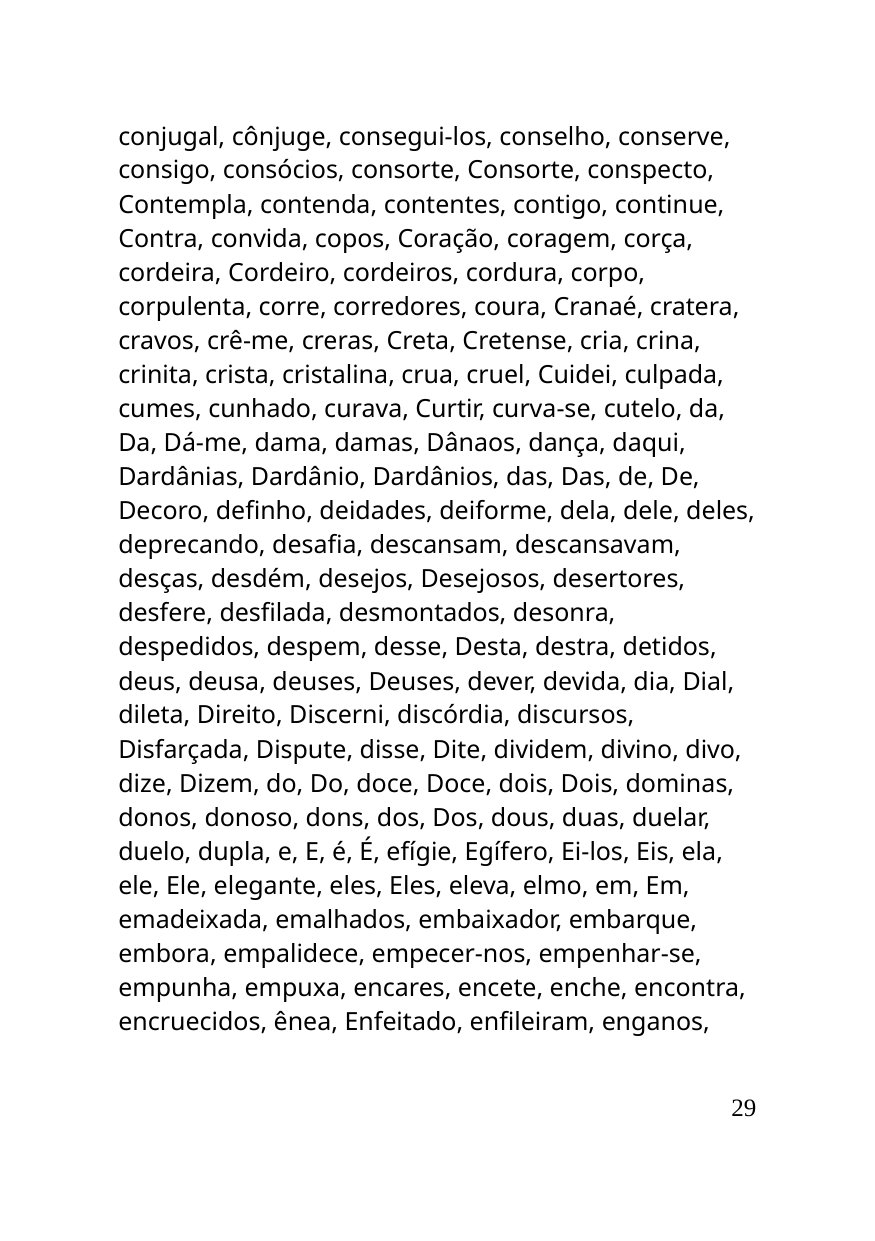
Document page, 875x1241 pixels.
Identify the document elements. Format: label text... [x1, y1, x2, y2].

text conjugal, cônjuge, consegui-los, conselho, conserve, consigo, consócios, consorte, Consorte, conspecto, Contempla, contenda, contentes, contigo, continue, Contra, convida, copos, Coração, coragem, corça, cordeira, Cordeiro, cordeiros, cordura, corpo, corpulenta, corre, corredores, coura, Cranaé, cratera, cravos, crê-me, creras, Creta, Cretense, cria, crina, crinita, crista, cristalina, crua, cruel, Cuidei, culpada, cumes, cunhado, curava, Curtir, curva-se, cutelo, da, Da, Dá-me, dama, damas, Dânaos, dança, daqui, Dardânias, Dardânio, Dardânios, das, Das, de, De, Decoro, definho, deidades, deiforme, dela, dele, deles, deprecando, desafia, descansam, descansavam, desças, desdém, desejos, Desejosos, desertores, desfere, desfilada, desmontados, desonra, despedidos, despem, desse, Desta, destra, detidos, deus, deusa, deuses, Deuses, dever, devida, dia, Dial, dileta, Direito, Discerni, discórdia, discursos, Disfarçada, Dispute, disse, Dite, dividem, divino, divo, dize, Dizem, do, Do, doce, Doce, dois, Dois, dominas, donos, donoso, dons, dos, Dos, dous, duas, duelar, duelo, dupla, e, E, é, É, efígie, Egífero, Ei-los, Eis, ela, ele, Ele, elegante, eles, Eles, eleva, elmo, em, Em, emadeixada, emalhados, embaixador, embarque, embora, empalidece, empecer-nos, empenhar-se, empunha, empuxa, encares, encete, enche, encontra, encruecidos, ênea, Enfeitado, enfileiram, enganos, [118, 118, 756, 1038]
